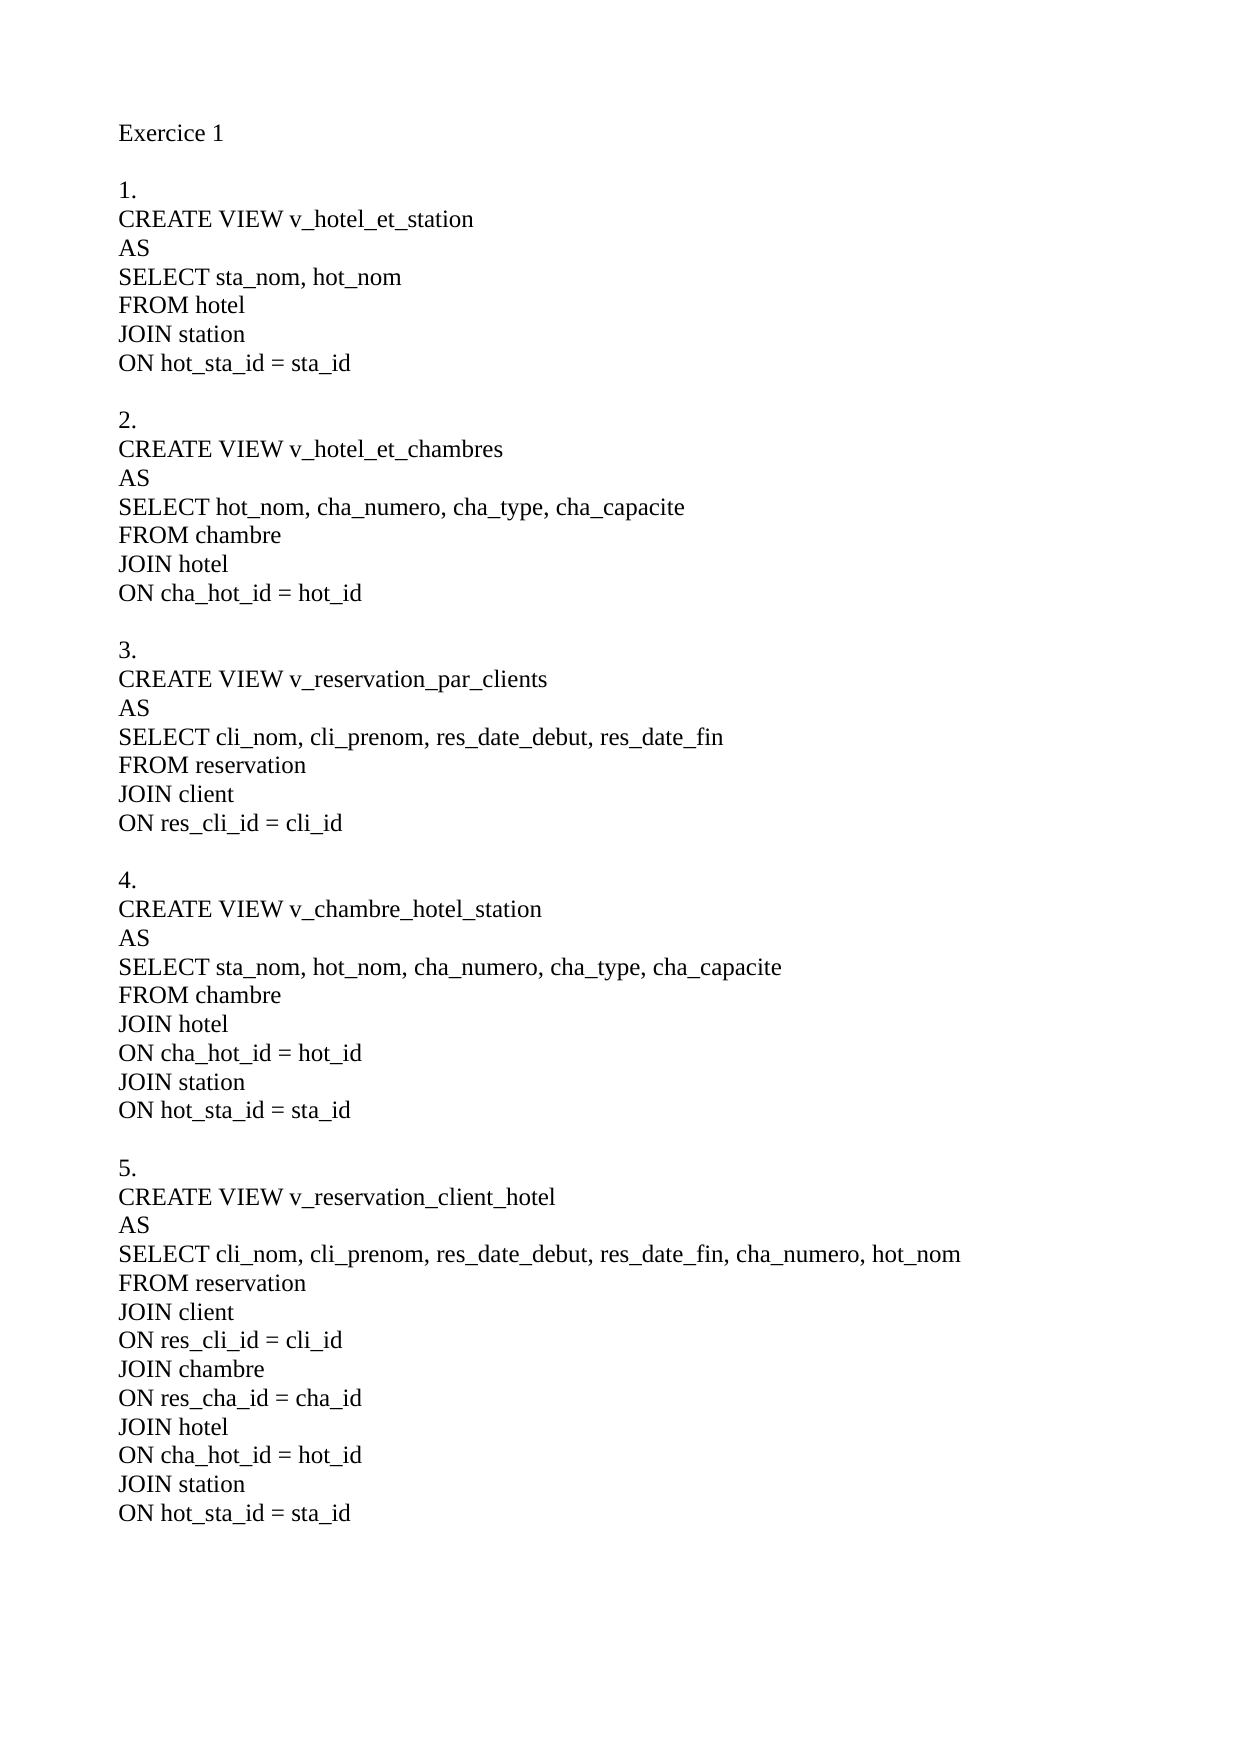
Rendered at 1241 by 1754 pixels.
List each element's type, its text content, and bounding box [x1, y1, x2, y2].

text Exercice 1 [118, 118, 1122, 147]
text ON cha_hot_id = hot_id [118, 578, 1122, 607]
text ON cha_hot_id = hot_id [118, 1441, 1122, 1469]
text CREATE VIEW v_chambre_hotel_station [118, 894, 1122, 923]
text AS [118, 233, 1122, 262]
text ON hot_sta_id = sta_id [118, 1498, 1122, 1527]
text AS [118, 1211, 1122, 1239]
text SELECT hot_nom, cha_numero, cha_type, cha_capacite [118, 492, 1122, 521]
text SELECT sta_nom, hot_nom [118, 262, 1122, 291]
text JOIN station [118, 319, 1122, 348]
text JOIN station [118, 1067, 1122, 1096]
text JOIN hotel [118, 1412, 1122, 1441]
text ON cha_hot_id = hot_id [118, 1038, 1122, 1067]
text 3. [118, 636, 1122, 664]
text FROM hotel [118, 291, 1122, 319]
text SELECT cli_nom, cli_prenom, res_date_debut, res_date_fin, cha_numero, hot_nom [118, 1239, 1122, 1268]
text 2. [118, 406, 1122, 434]
text CREATE VIEW v_reservation_client_hotel [118, 1182, 1122, 1211]
text FROM reservation [118, 751, 1122, 779]
text FROM chambre [118, 981, 1122, 1009]
text JOIN hotel [118, 549, 1122, 578]
text JOIN station [118, 1469, 1122, 1498]
text AS [118, 693, 1122, 722]
text JOIN client [118, 779, 1122, 808]
text FROM reservation [118, 1268, 1122, 1297]
text SELECT cli_nom, cli_prenom, res_date_debut, res_date_fin [118, 722, 1122, 751]
text JOIN client [118, 1297, 1122, 1326]
text ON hot_sta_id = sta_id [118, 1096, 1122, 1124]
text AS [118, 463, 1122, 492]
text ON res_cha_id = cha_id [118, 1383, 1122, 1412]
text ON res_cli_id = cli_id [118, 1326, 1122, 1354]
text 5. [118, 1153, 1122, 1182]
text AS [118, 923, 1122, 952]
text ON res_cli_id = cli_id [118, 808, 1122, 837]
text CREATE VIEW v_hotel_et_station [118, 204, 1122, 233]
text JOIN chambre [118, 1354, 1122, 1383]
text FROM chambre [118, 521, 1122, 549]
text 1. [118, 176, 1122, 204]
text SELECT sta_nom, hot_nom, cha_numero, cha_type, cha_capacite [118, 952, 1122, 981]
text 4. [118, 866, 1122, 894]
text CREATE VIEW v_reservation_par_clients [118, 664, 1122, 693]
text ON hot_sta_id = sta_id [118, 348, 1122, 377]
text CREATE VIEW v_hotel_et_chambres [118, 434, 1122, 463]
text JOIN hotel [118, 1009, 1122, 1038]
